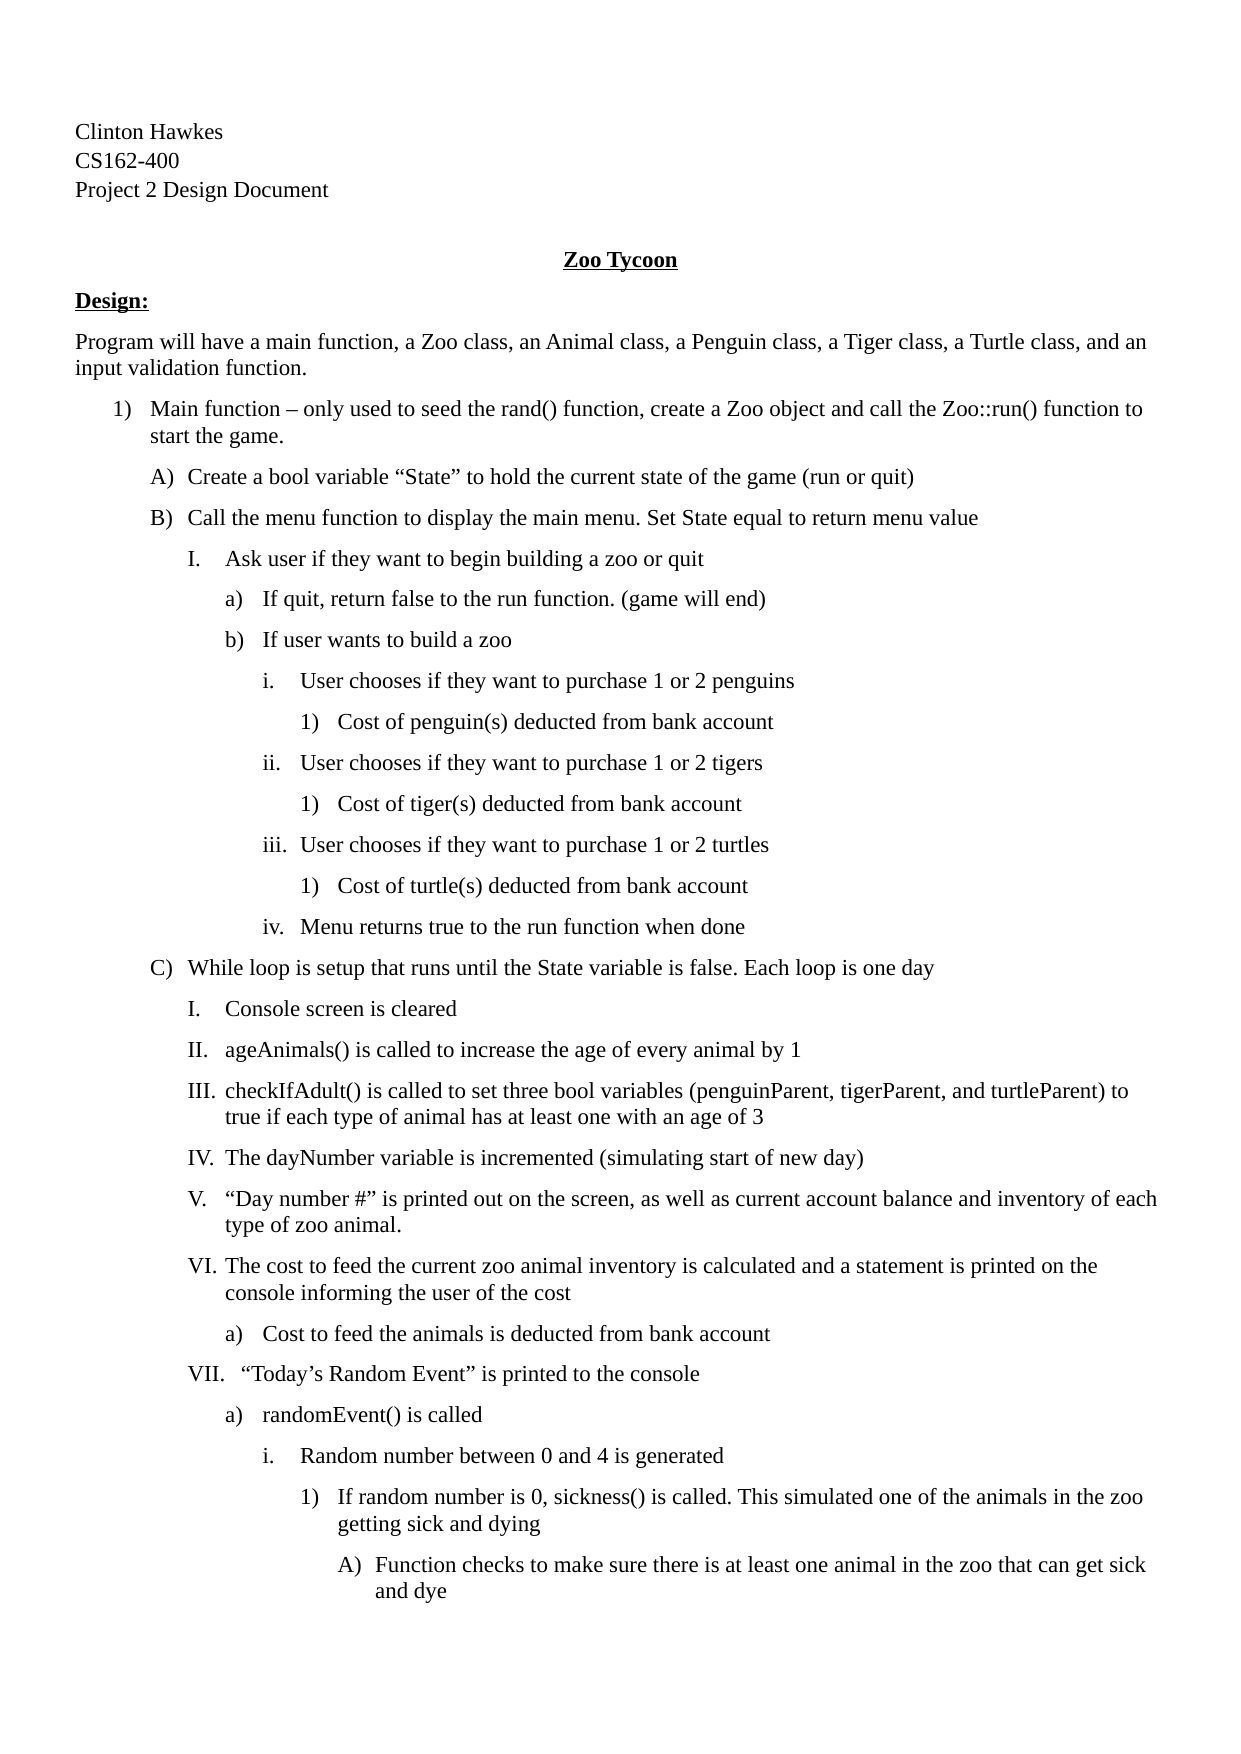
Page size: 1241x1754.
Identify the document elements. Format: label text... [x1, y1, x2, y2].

list The dayNumber variable is incremented (simulating start of new day) [187, 1144, 1166, 1170]
list Cost of tiger(s) deducted from bank account [300, 790, 1166, 817]
list Cost to feed the animals is deducted from bank account [225, 1319, 1166, 1346]
list Create a bool variable “State” to hold the current state of the game (run or quit) [150, 463, 1166, 489]
text Zoo Tycoon [75, 246, 1166, 273]
text CS162-400 [75, 147, 1166, 173]
list Function checks to make sure there is at least one animal in the zoo that can get sick and dye [337, 1551, 1166, 1603]
list Main function – only used to seed the rand() function, create a Zoo object and call the Zoo::run() function to start the game. [112, 395, 1166, 448]
list Menu returns true to the run function when done [262, 913, 1166, 939]
list The cost to feed the current zoo animal inventory is calculated and a statement is printed on the console informing the user of the cost [187, 1252, 1166, 1305]
text Clinton Hawkes [75, 118, 1166, 144]
list User chooses if they want to purchase 1 or 2 penguins [262, 667, 1166, 694]
list User chooses if they want to purchase 1 or 2 turtles [262, 831, 1166, 857]
list checkIfAdult() is called to set three bool variables (penguinParent, tigerParent, and turtleParent) to true if each type of animal has at least one with an age of 3 [187, 1077, 1166, 1129]
text Program will have a main function, a Zoo class, an Animal class, a Penguin class, a Tiger class, a Turtle class, and an input validation function. [75, 328, 1166, 381]
list Cost of penguin(s) deducted from bank account [300, 708, 1166, 735]
list “Today’s Random Event” is printed to the console [187, 1361, 1166, 1387]
list User chooses if they want to purchase 1 or 2 tigers [262, 749, 1166, 776]
list ageAnimals() is called to increase the age of every animal by 1 [187, 1036, 1166, 1062]
text Design: [75, 287, 1166, 313]
list While loop is setup that runs until the State variable is false. Each loop is one day [150, 954, 1166, 980]
list If random number is 0, sickness() is called. This simulated one of the animals in the zoo getting sick and dying [300, 1483, 1166, 1536]
text Project 2 Design Document [75, 176, 1166, 203]
list “Day number #” is printed out on the screen, as well as current account balance and inventory of each type of zoo animal. [187, 1185, 1166, 1238]
list Console screen is cleared [187, 995, 1166, 1021]
list Random number between 0 and 4 is generated [262, 1442, 1166, 1469]
list Cost of turtle(s) deducted from bank account [300, 872, 1166, 898]
list If user wants to build a zoo [225, 626, 1166, 653]
list Call the menu function to display the main menu. Set State equal to return menu value [150, 504, 1166, 530]
list Ask user if they want to begin building a zoo or quit [187, 544, 1166, 571]
list If quit, return false to the run function. (game will end) [225, 586, 1166, 612]
list randomEvent() is called [225, 1401, 1166, 1428]
